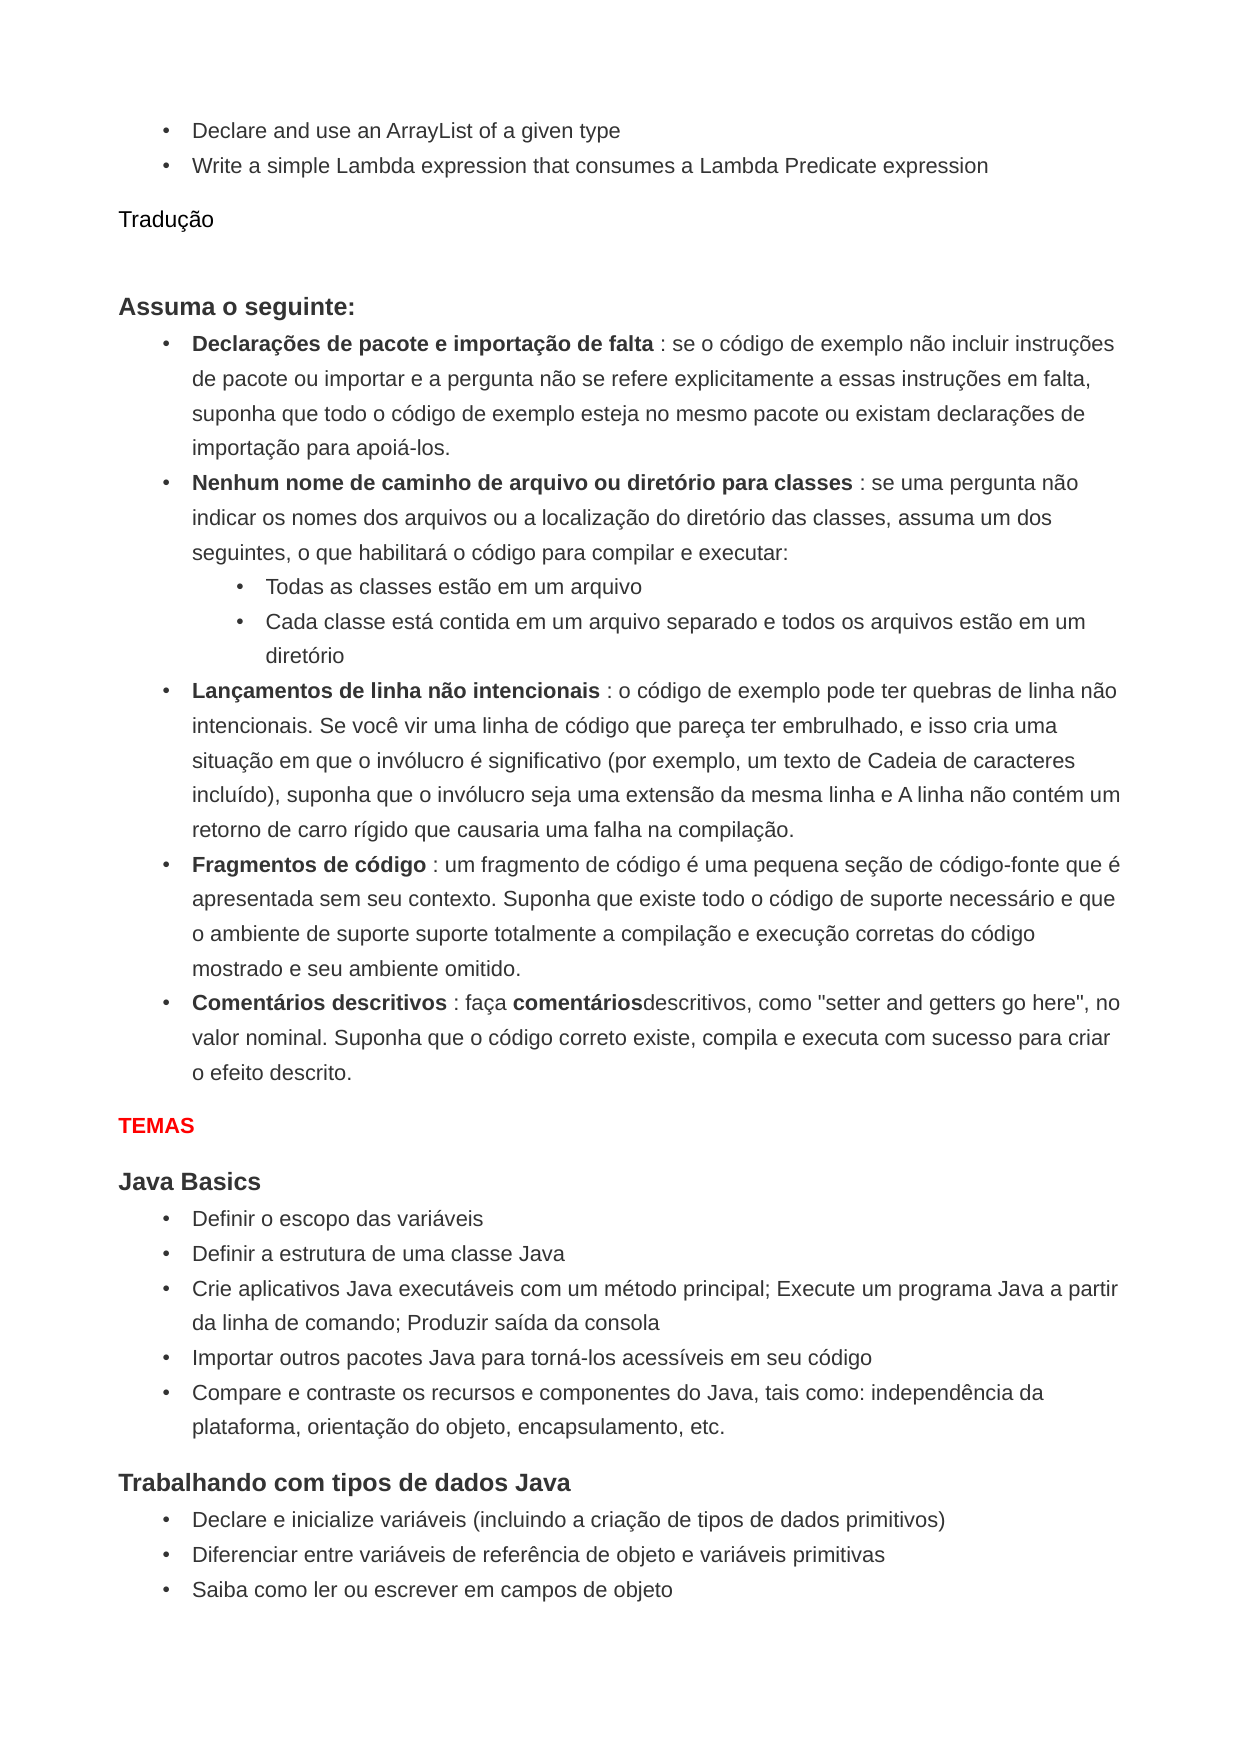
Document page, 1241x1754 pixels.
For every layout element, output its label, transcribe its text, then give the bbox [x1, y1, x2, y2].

text Tradução [118, 206, 1122, 233]
list Fragmentos de código : um fragmento de código é uma pequena seção de código-fonte que é apresentada sem seu contexto. Suponha que existe todo o código de suporte necessário e que o ambiente de suporte suporte totalmente a compilação e execução corretas do código mostrado e seu ambiente omitido. [162, 852, 1122, 981]
list Crie aplicativos Java executáveis ​​com um método principal; Execute um programa Java a partir da linha de comando; Produzir saída da consola [162, 1276, 1122, 1335]
list Declare e inicialize variáveis ​​(incluindo a criação de tipos de dados primitivos) [162, 1507, 1122, 1532]
list Compare e contraste os recursos e componentes do Java, tais como: independência da plataforma, orientação do objeto, encapsulamento, etc. [162, 1379, 1122, 1439]
list Comentários descritivos : faça comentáriosdescritivos, como "setter and getters go here", no valor nominal. Suponha que o código correto existe, compila e executa com sucesso para criar o efeito descrito. [162, 990, 1122, 1085]
list Definir o escopo das variáveis [162, 1206, 1122, 1231]
list Nenhum nome de caminho de arquivo ou diretório para classes : se uma pergunta não indicar os nomes dos arquivos ou a localização do diretório das classes, assuma um dos seguintes, o que habilitará o código para compilar e executar: [162, 470, 1122, 564]
list Write a simple Lambda expression that consumes a Lambda Predicate expression [162, 153, 1122, 178]
text Assuma o seguinte: [118, 292, 1122, 320]
list Declare and use an ArrayList of a given type [162, 118, 1122, 143]
list Todas as classes estão em um arquivo [236, 574, 1122, 599]
list Lançamentos de linha não intencionais : o código de exemplo pode ter quebras de linha não intencionais. Se você vir uma linha de código que pareça ter embrulhado, e isso cria uma situação em que o invólucro é significativo (por exemplo, um texto de Cadeia de caracteres incluído), suponha que o invólucro seja uma extensão da mesma linha e A linha não contém um retorno de carro rígido que causaria uma falha na compilação. [162, 678, 1122, 842]
list Saiba como ler ou escrever em campos de objeto [162, 1577, 1122, 1602]
list Definir a estrutura de uma classe Java [162, 1241, 1122, 1266]
text Java Basics [118, 1167, 1122, 1195]
list Diferenciar entre variáveis ​​de referência de objeto e variáveis ​​primitivas [162, 1542, 1122, 1567]
list Cada classe está contida em um arquivo separado e todos os arquivos estão em um diretório [236, 609, 1122, 669]
text TEMAS [118, 1113, 1122, 1138]
list Importar outros pacotes Java para torná-los acessíveis em seu código [162, 1345, 1122, 1370]
text Trabalhando com tipos de dados Java [118, 1468, 1122, 1496]
list Declarações de pacote e importação de falta : se o código de exemplo não incluir instruções de pacote ou importar e a pergunta não se refere explicitamente a essas instruções em falta, suponha que todo o código de exemplo esteja no mesmo pacote ou existam declarações de importação para apoiá-los. [162, 331, 1122, 461]
